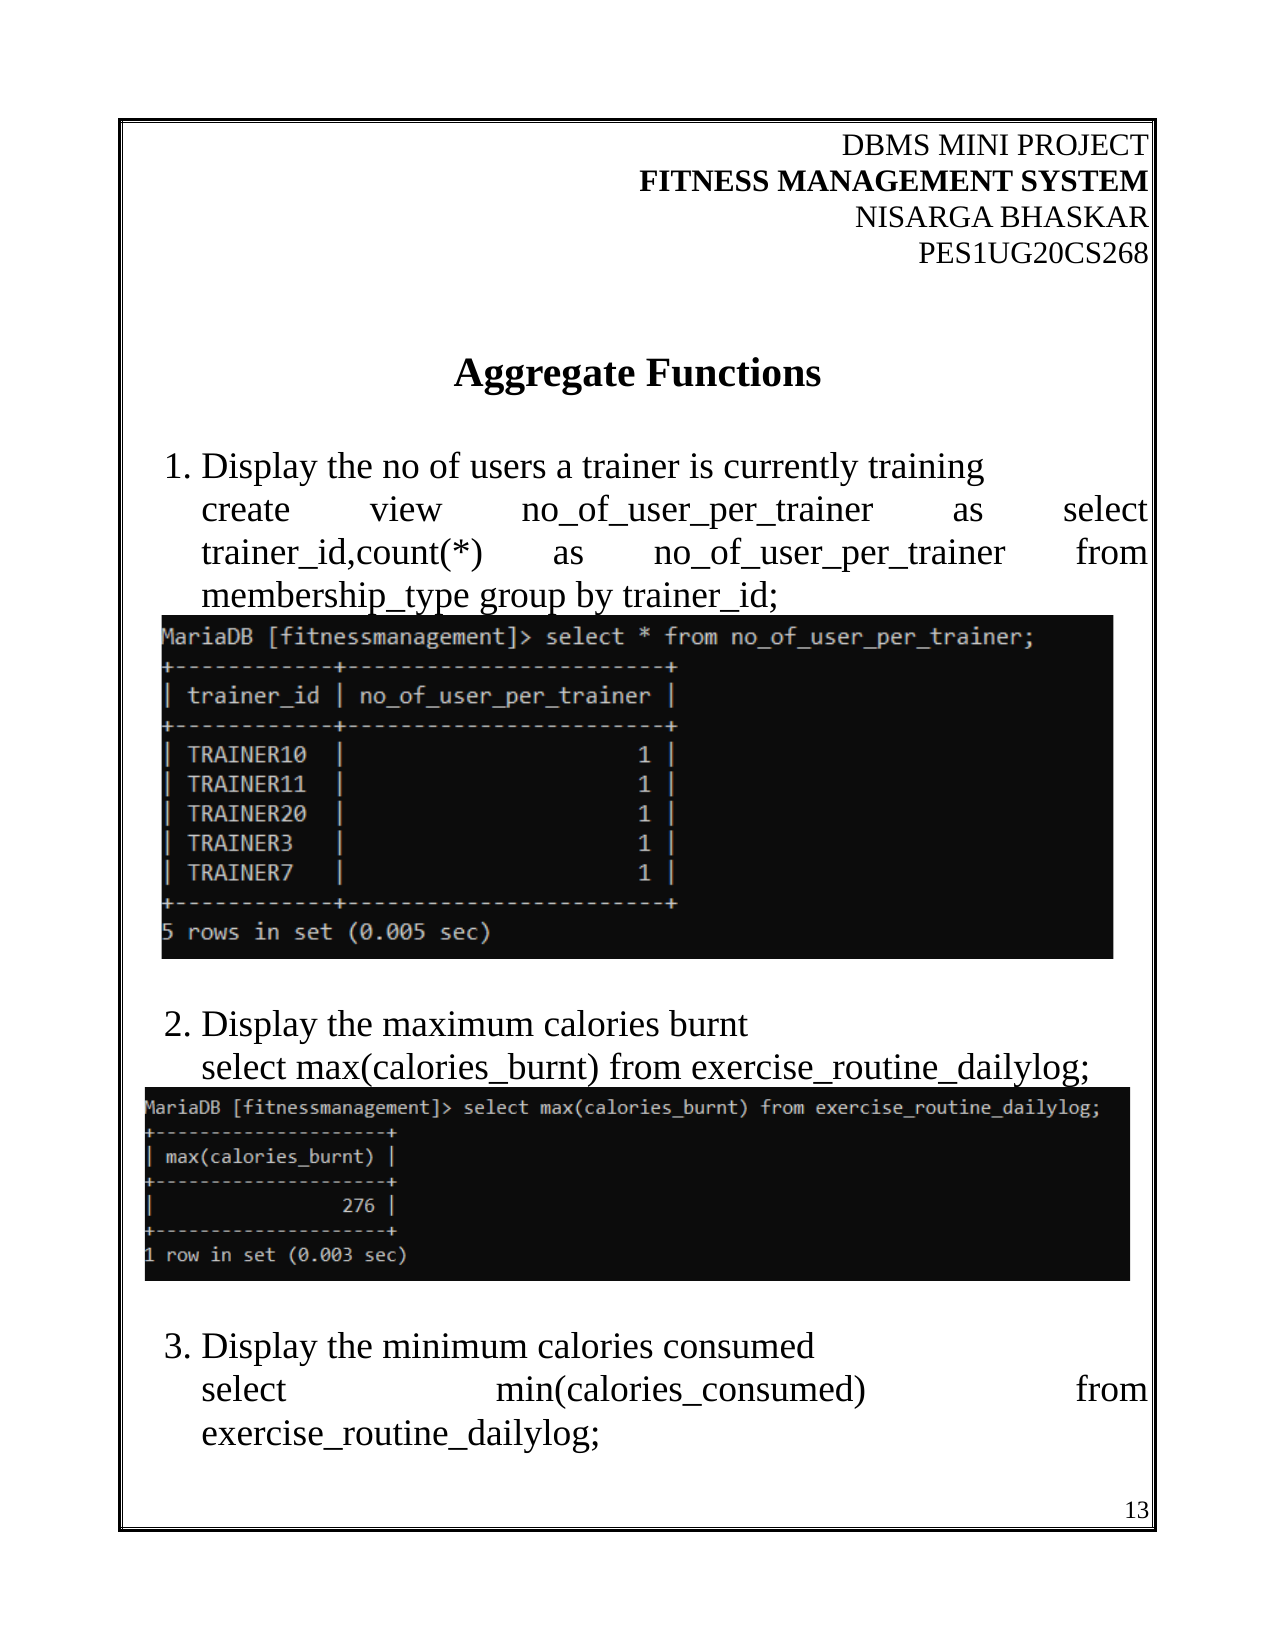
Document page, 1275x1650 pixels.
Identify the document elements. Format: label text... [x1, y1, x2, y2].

list select max(calories_burnt) from exercise_routine_dailylog; [163, 1044, 1149, 1088]
list create view no_of_user_per_trainer as select trainer_id,count(*) as no_of_user_per_trainer from membership_type group by trainer_id; [163, 486, 1149, 616]
picture [144, 1087, 1131, 1281]
text Aggregate Functions [126, 347, 1149, 395]
list Display the no of users a trainer is currently training [163, 443, 1149, 486]
picture [161, 615, 1114, 959]
list select min(calories_consumed) from exercise_routine_dailylog; [163, 1367, 1149, 1453]
list Display the maximum calories burnt [163, 1001, 1149, 1044]
list Display the minimum calories consumed [163, 1324, 1149, 1367]
